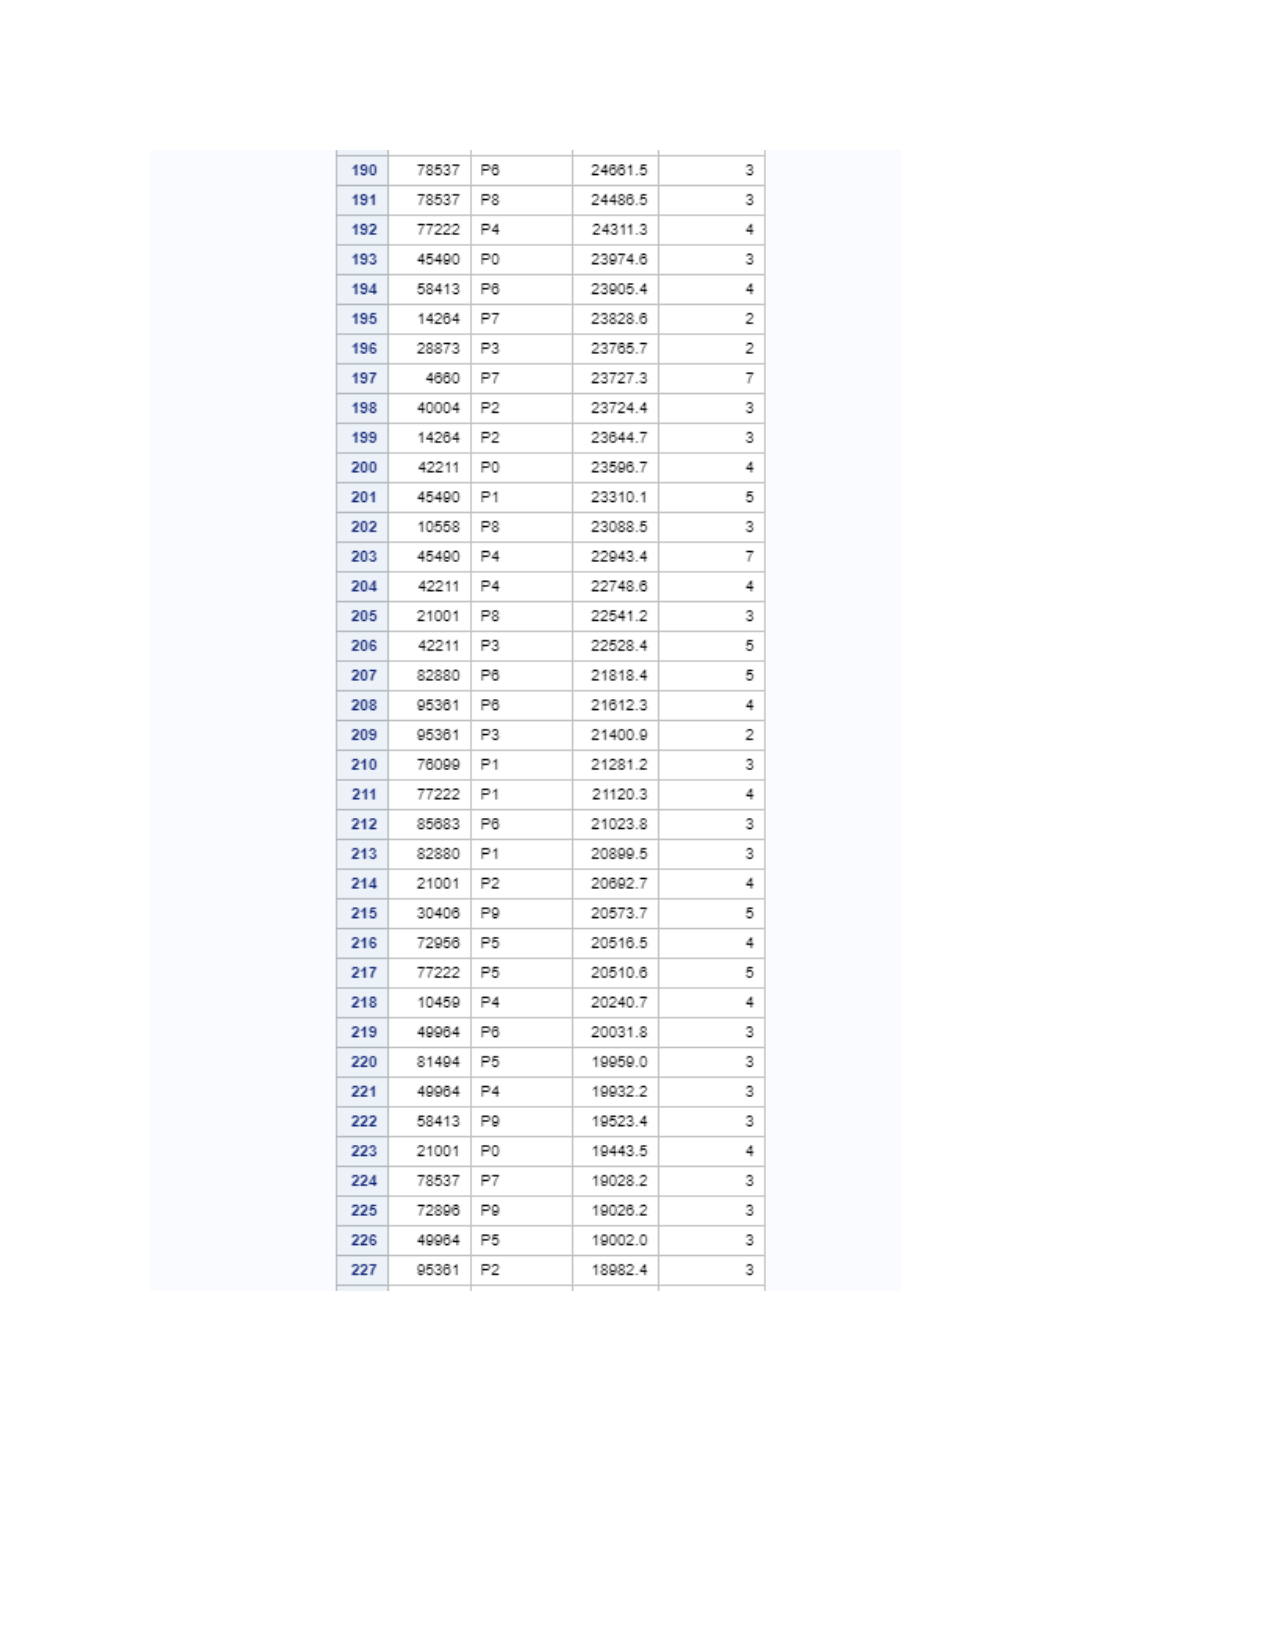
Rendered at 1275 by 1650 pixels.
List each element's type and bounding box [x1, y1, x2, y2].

picture [150, 150, 902, 1291]
